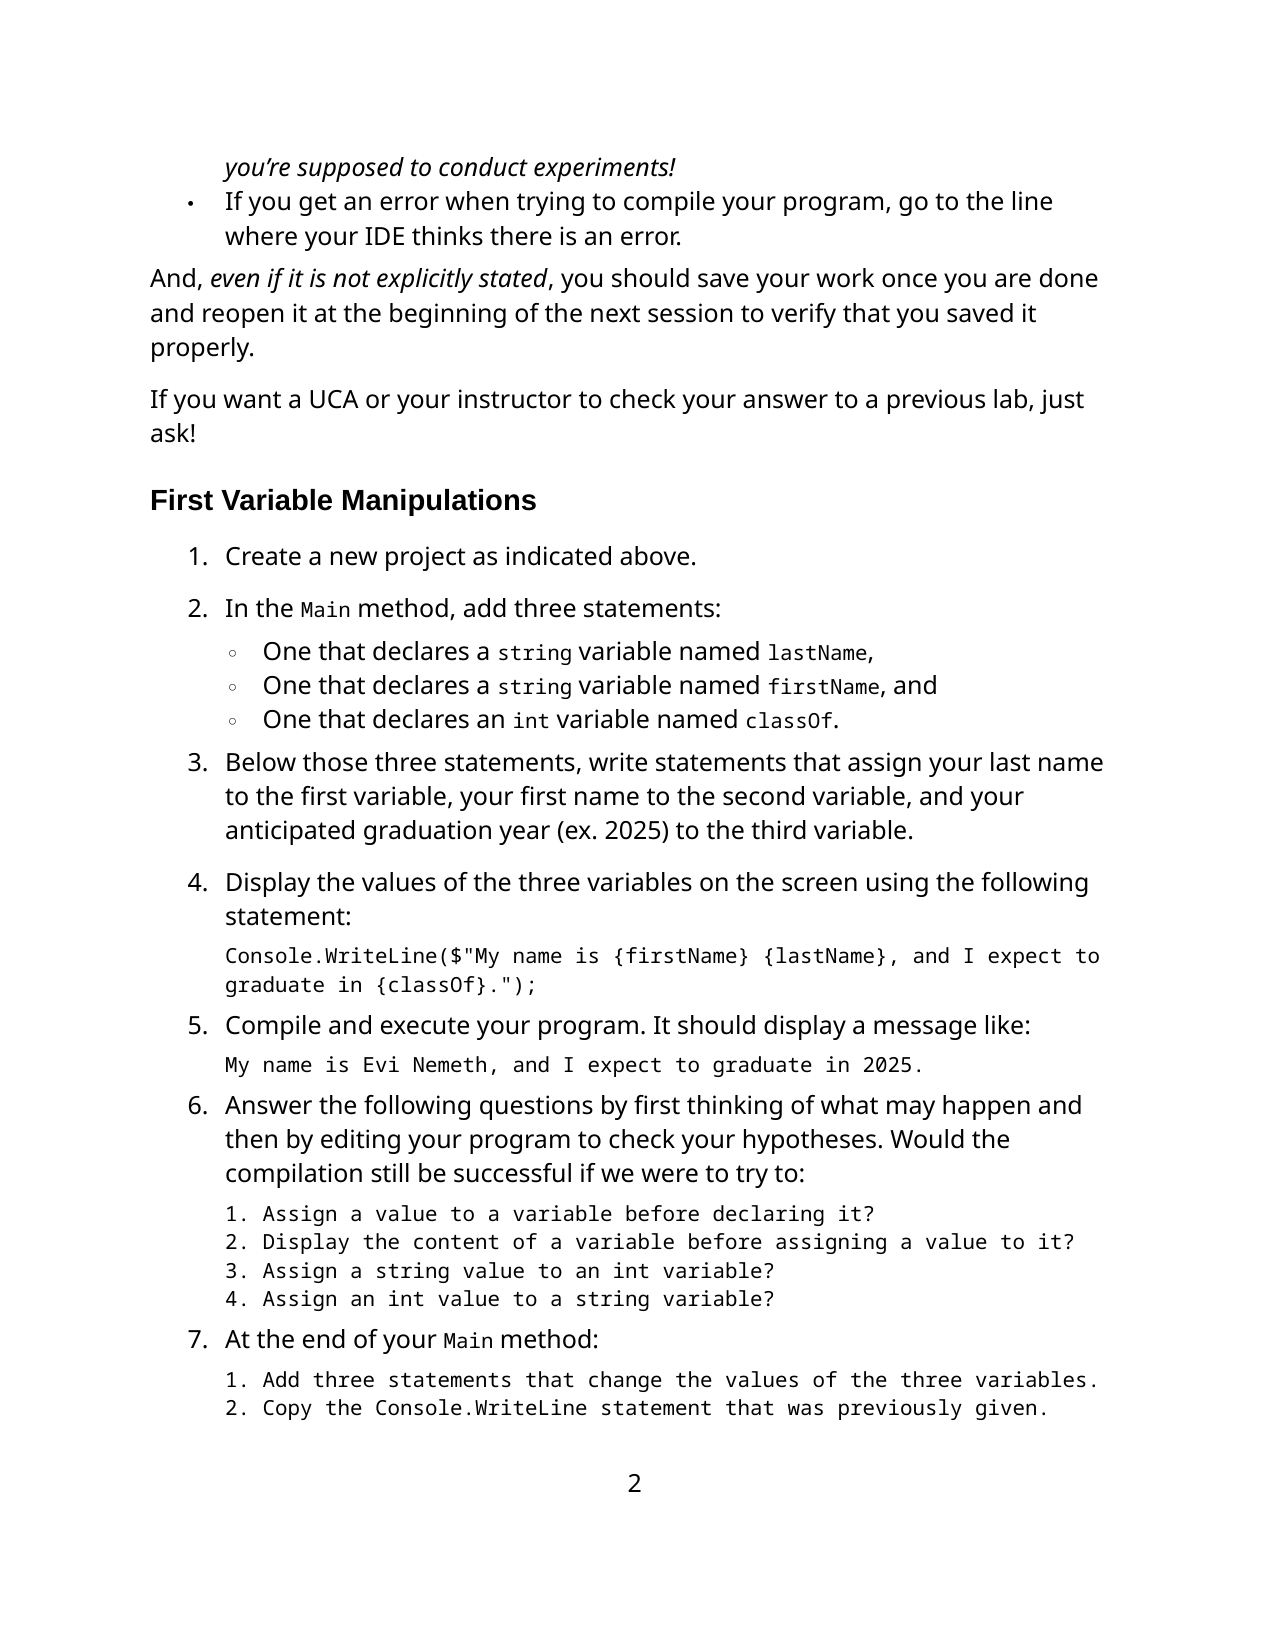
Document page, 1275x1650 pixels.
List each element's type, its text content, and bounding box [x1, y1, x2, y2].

text And, even if it is not explicitly stated, you should save your work once you are done and reopen it at the beginning of the next session to verify that you saved it properly. [150, 261, 1125, 363]
list At the end of your Main method: [187, 1322, 1125, 1356]
list Display the values of the three variables on the screen using the following statement: [187, 864, 1125, 933]
list Display the content of a variable before assigning a value to it? [225, 1227, 1125, 1256]
list Create a new project as indicated above. [187, 538, 1125, 572]
list Answer the following questions by first thinking of what may happen and then by editing your program to check your hypotheses. Would the compilation still be successful if we were to try to: [187, 1088, 1125, 1190]
list Compile and execute your program. It should display a message like: [187, 1007, 1125, 1042]
list you’re supposed to conduct experiments! [187, 150, 1125, 184]
list If you get an error when trying to compile your program, go to the line where your IDE thinks there is an error. [187, 184, 1125, 252]
list Assign an int value to a string variable? [225, 1284, 1125, 1313]
list In the Main method, add three statements: [187, 590, 1125, 624]
text If you want a UCA or your instructor to check your answer to a previous lab, just ask! [150, 381, 1125, 449]
list My name is Evi Nemeth, and I expect to graduate in 2025. [187, 1051, 1125, 1079]
list Assign a string value to an int variable? [225, 1256, 1125, 1284]
list One that declares a string variable named firstName, and [225, 667, 1125, 701]
list Below those three statements, write statements that assign your last name to the first variable, your first name to the second variable, and your anticipated graduation year (ex. 2025) to the third variable. [187, 744, 1125, 847]
list One that declares a string variable named lastName, [225, 633, 1125, 667]
list Assign a value to a variable before declaring it? [225, 1199, 1125, 1227]
list Copy the Console.WriteLine statement that was previously given. [225, 1393, 1125, 1422]
subtitle First Variable Manipulations [150, 483, 1125, 517]
list Console.WriteLine($"My name is {firstName} {lastName}, and I expect to graduate in {classOf}."); [187, 942, 1125, 998]
list Add three statements that change the values of the three variables. [225, 1365, 1125, 1393]
list One that declares an int variable named classOf. [225, 701, 1125, 736]
